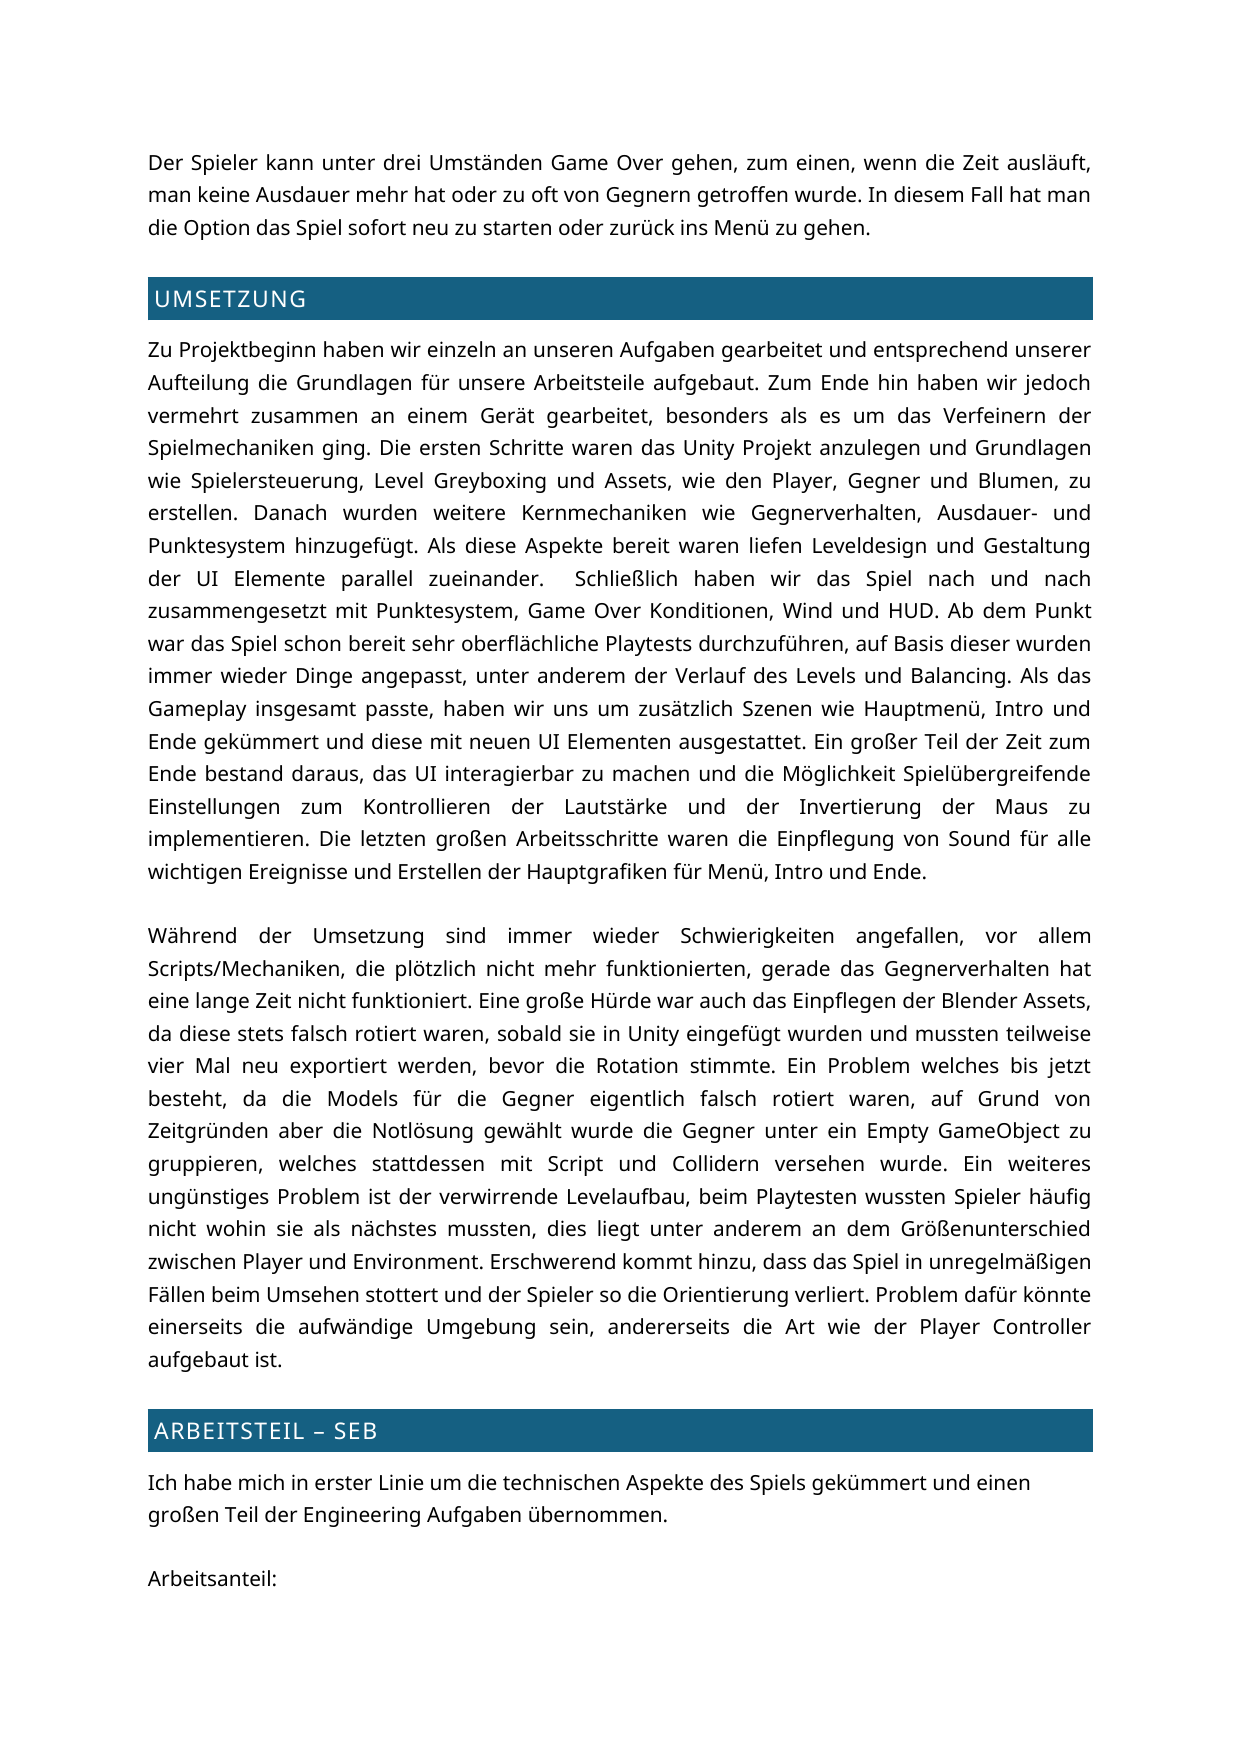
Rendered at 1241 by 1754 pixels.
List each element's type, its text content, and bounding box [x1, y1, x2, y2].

subtitle Arbeitsteil – Seb [154, 1415, 1086, 1446]
text Zu Projektbeginn haben wir einzeln an unseren Aufgaben gearbeitet und entsprechend unserer Aufteilung die Grundlagen für unsere Arbeitsteile aufgebaut. Zum Ende hin haben wir jedoch vermehrt zusammen an einem Gerät gearbeitet, besonders als es um das Verfeinern der Spielmechaniken ging. Die ersten Schritte waren das Unity Projekt anzulegen und Grundlagen wie Spielersteuerung, Level Greyboxing und Assets, wie den Player, Gegner und Blumen, zu erstellen. Danach wurden weitere Kernmechaniken wie Gegnerverhalten, Ausdauer- und Punktesystem hinzugefügt. Als diese Aspekte bereit waren liefen Leveldesign und Gestaltung der UI Elemente parallel zueinander. Schließlich haben wir das Spiel nach und nach zusammengesetzt mit Punktesystem, Game Over Konditionen, Wind und HUD. Ab dem Punkt war das Spiel schon bereit sehr oberflächliche Playtests durchzuführen, auf Basis dieser wurden immer wieder Dinge angepasst, unter anderem der Verlauf des Levels und Balancing. Als das Gameplay insgesamt passte, haben wir uns um zusätzlich Szenen wie Hauptmenü, Intro und Ende gekümmert und diese mit neuen UI Elementen ausgestattet. Ein großer Teil der Zeit zum Ende bestand daraus, das UI interagierbar zu machen und die Möglichkeit Spielübergreifende Einstellungen zum Kontrollieren der Lautstärke und der Invertierung der Maus zu implementieren. Die letzten großen Arbeitsschritte waren die Einpflegung von Sound für alle wichtigen Ereignisse und Erstellen der Hauptgrafiken für Menü, Intro und Ende. [148, 336, 1093, 886]
text Während der Umsetzung sind immer wieder Schwierigkeiten angefallen, vor allem Scripts/Mechaniken, die plötzlich nicht mehr funktionierten, gerade das Gegnerverhalten hat eine lange Zeit nicht funktioniert. Eine große Hürde war auch das Einpflegen der Blender Assets, da diese stets falsch rotiert waren, sobald sie in Unity eingefügt wurden und mussten teilweise vier Mal neu exportiert werden, bevor die Rotation stimmte. Ein Problem welches bis jetzt besteht, da die Models für die Gegner eigentlich falsch rotiert waren, auf Grund von Zeitgründen aber die Notlösung gewählt wurde die Gegner unter ein Empty GameObject zu gruppieren, welches stattdessen mit Script und Collidern versehen wurde. Ein weiteres ungünstiges Problem ist der verwirrende Levelaufbau, beim Playtesten wussten Spieler häufig nicht wohin sie als nächstes mussten, dies liegt unter anderem an dem Größenunterschied zwischen Player und Environment. Erschwerend kommt hinzu, dass das Spiel in unregelmäßigen Fällen beim Umsehen stottert und der Spieler so die Orientierung verliert. Problem dafür könnte einerseits die aufwändige Umgebung sein, andererseits die Art wie der Player Controller aufgebaut ist. [148, 921, 1093, 1373]
text Ich habe mich in erster Linie um die technischen Aspekte des Spiels gekümmert und einen großen Teil der Engineering Aufgaben übernommen. [148, 1468, 1093, 1529]
subtitle Umsetzung [154, 283, 1086, 314]
text Der Spieler kann unter drei Umständen Game Over gehen, zum einen, wenn die Zeit ausläuft, man keine Ausdauer mehr hat oder zu oft von Gegnern getroffen wurde. In diesem Fall hat man die Option das Spiel sofort neu zu starten oder zurück ins Menü zu gehen. [148, 148, 1093, 241]
text Arbeitsanteil: [148, 1564, 1093, 1592]
